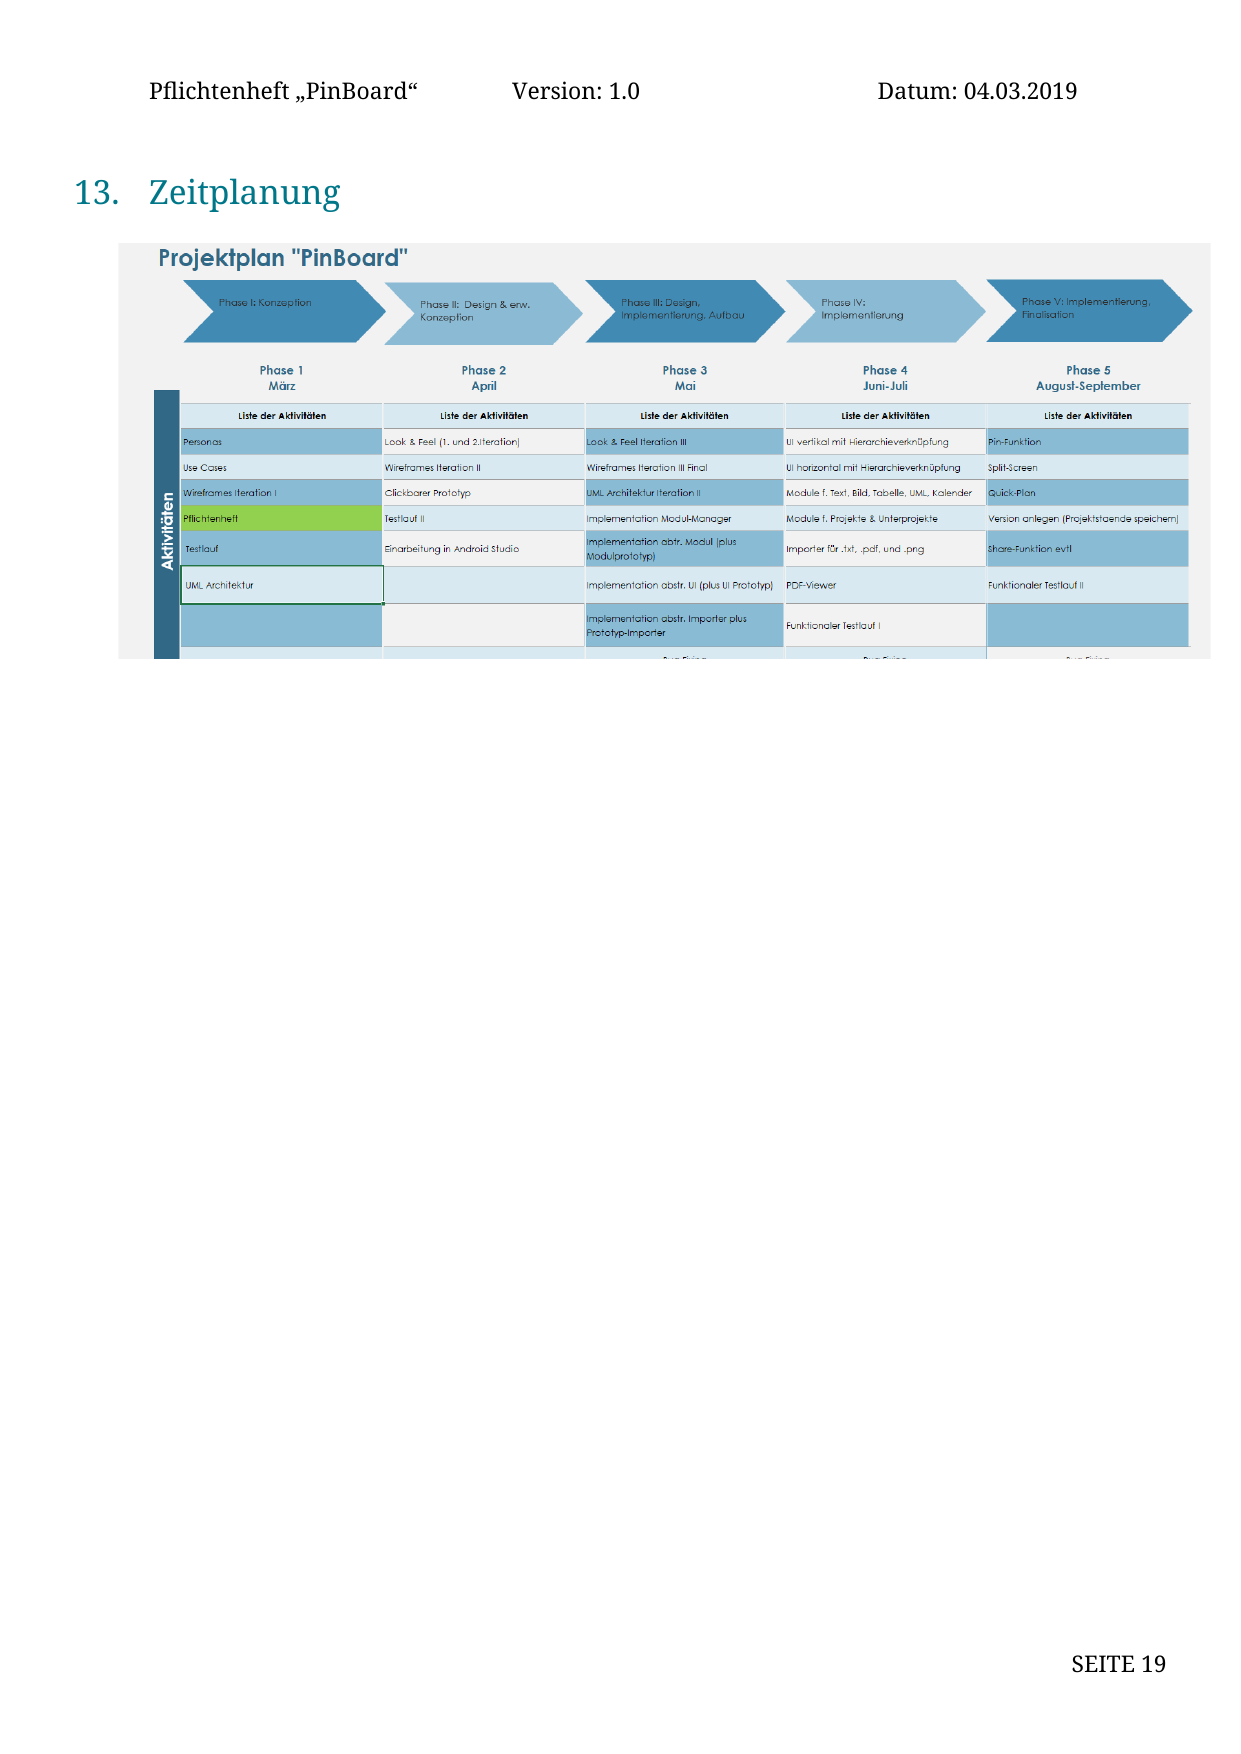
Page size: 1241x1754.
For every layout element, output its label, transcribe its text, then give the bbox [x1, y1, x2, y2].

subtitle Zeitplanung [74, 169, 1166, 214]
picture [118, 243, 1211, 659]
